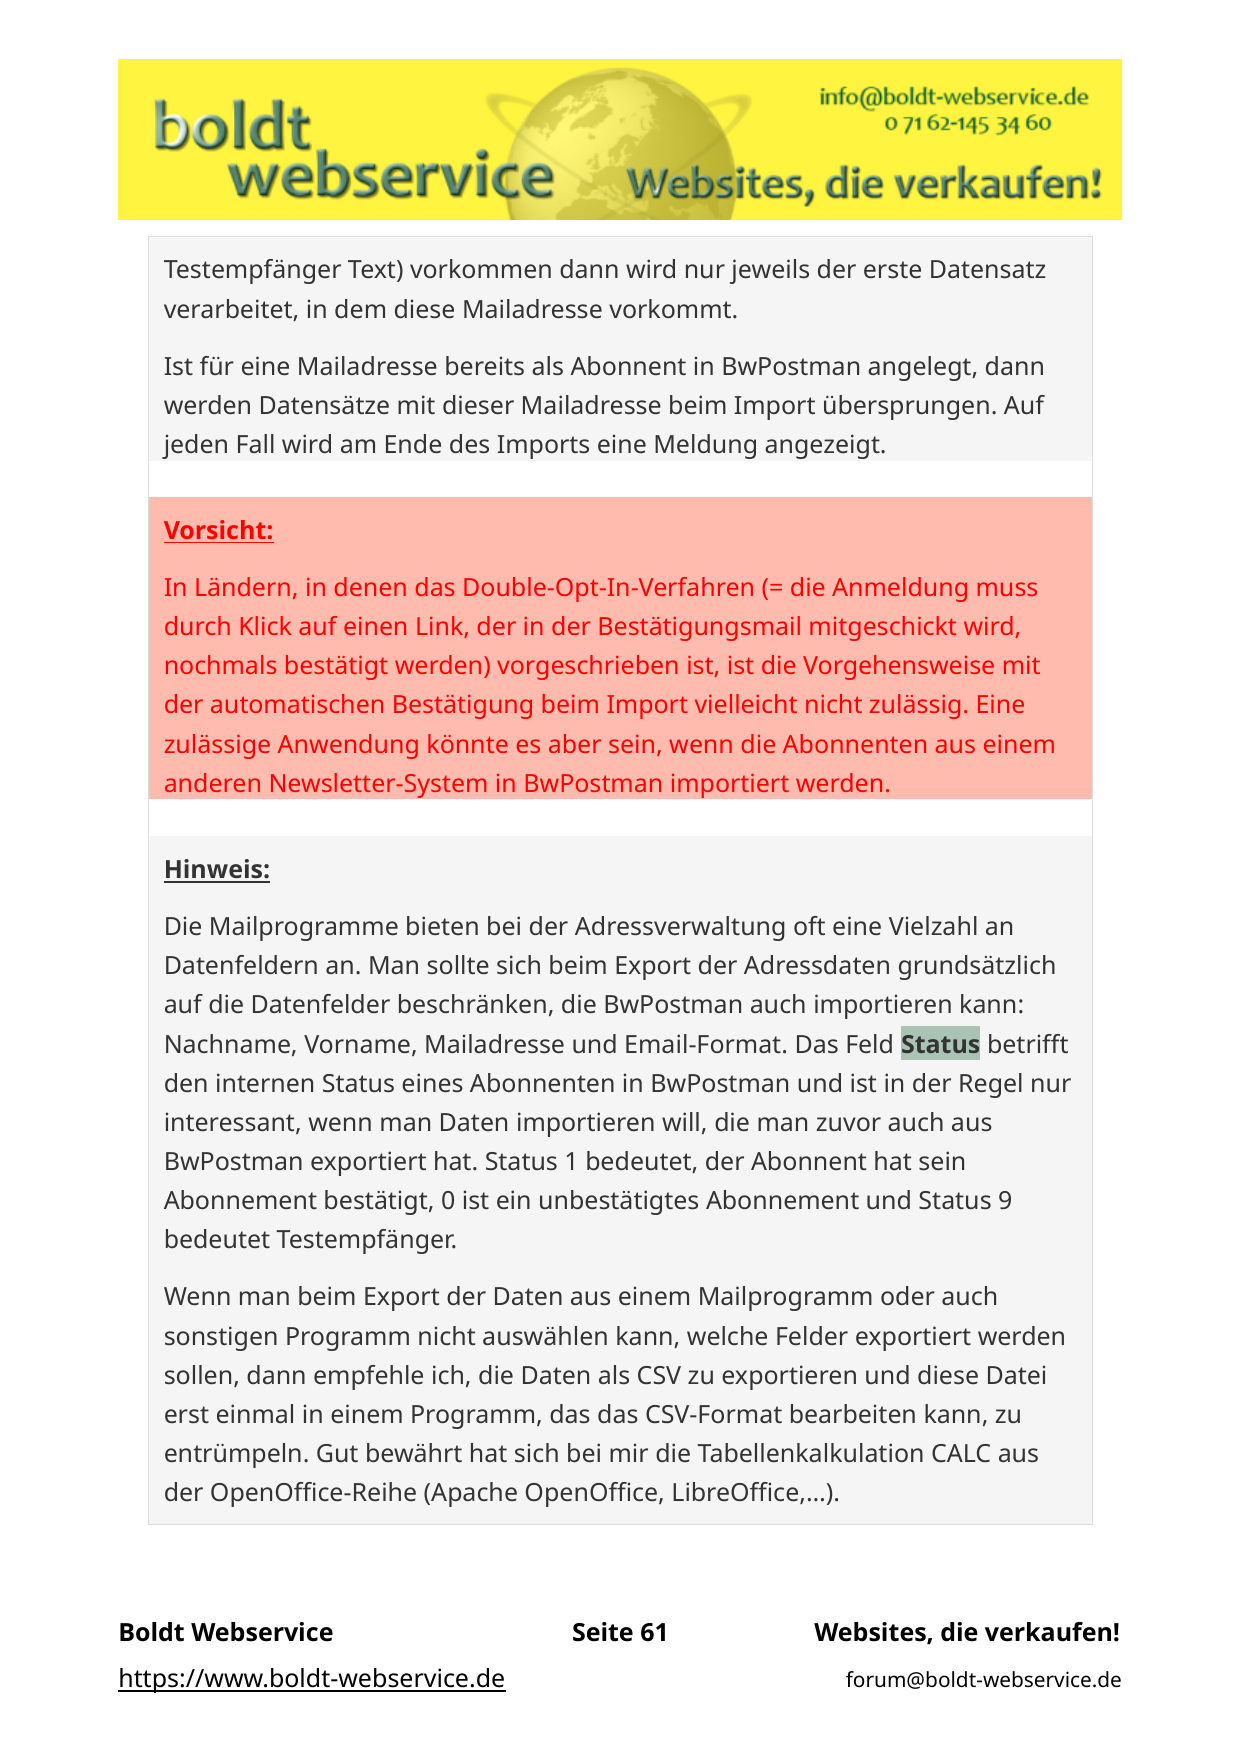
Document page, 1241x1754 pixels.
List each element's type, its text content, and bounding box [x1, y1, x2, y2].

picture [118, 59, 1123, 220]
text Hinweis: [149, 836, 1092, 886]
text Die Mailprogramme bieten bei der Adressverwaltung oft eine Vielzahl an Datenfeldern an. Man sollte sich beim Export der Adressdaten grundsätzlich auf die Datenfelder beschränken, die BwPostman auch importieren kann: Nachname, Vorname, Mailadresse und Email-Format. Das Feld Status betrifft den internen Status eines Abonnenten in BwPostman und ist in der Regel nur interessant, wenn man Daten importieren will, die man zuvor auch aus BwPostman exportiert hat. Status 1 bedeutet, der Abonnent hat sein Abonnement bestätigt, 0 ist ein unbestätigtes Abonnement und Status 9 bedeutet Testempfänger. [149, 893, 1092, 1256]
text Ist für eine Mailadresse bereits als Abonnent in BwPostman angelegt, dann werden Datensätze mit dieser Mailadresse beim Import übersprungen. Auf jeden Fall wird am Ende des Imports eine Meldung angezeigt. [149, 332, 1092, 461]
text Wenn man beim Export der Daten aus einem Mailprogramm oder auch sonstigen Programm nicht auswählen kann, welche Felder exportiert werden sollen, dann empfehle ich, die Daten als CSV zu exportieren und diese Datei erst einmal in einem Programm, das das CSV-Format bearbeiten kann, zu entrümpeln. Gut bewährt hat sich bei mir die Tabellenkalkulation CALC aus der OpenOffice-Reihe (Apache OpenOffice, LibreOffice,…). [149, 1263, 1092, 1524]
text Vorsicht: [149, 497, 1092, 547]
text Testempfänger Text) vorkommen dann wird nur jeweils der erste Datensatz verarbeitet, in dem diese Mailadresse vorkommt. [149, 237, 1092, 325]
text In Ländern, in denen das Double-Opt-In-Verfahren (= die Anmeldung muss durch Klick auf einen Link, der in der Bestätigungsmail mitgeschickt wird, nochmals bestätigt werden) vorgeschrieben ist, ist die Vorgehensweise mit der automatischen Bestätigung beim Import vielleicht nicht zulässig. Eine zulässige Anwendung könnte es aber sein, wenn die Abonnenten aus einem anderen Newsletter-System in BwPostman importiert werden. [149, 554, 1092, 799]
